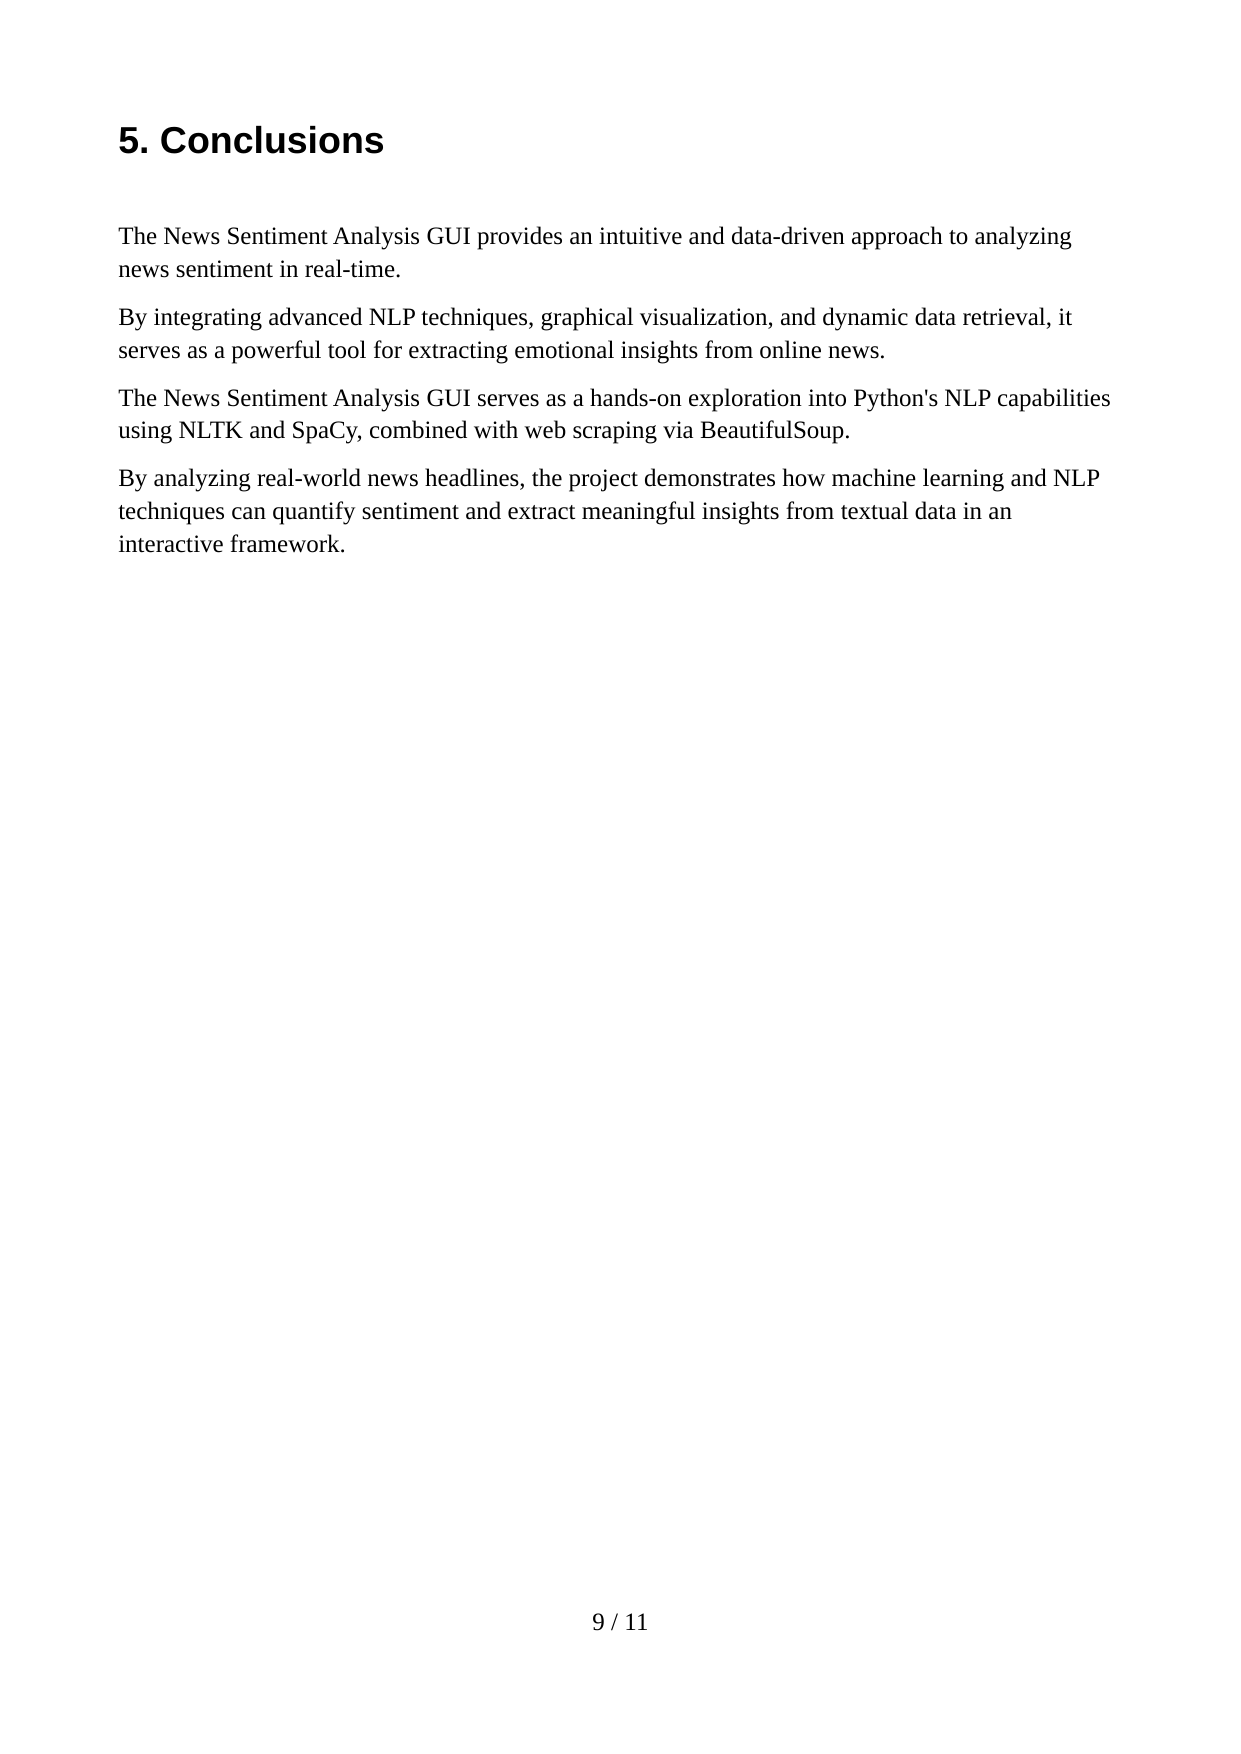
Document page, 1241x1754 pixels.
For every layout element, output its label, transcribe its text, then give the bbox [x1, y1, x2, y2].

text By analyzing real-world news headlines, the project demonstrates how machine learning and NLP techniques can quantify sentiment and extract meaningful insights from textual data in an interactive framework. [118, 463, 1122, 558]
text The News Sentiment Analysis GUI provides an intuitive and data-driven approach to analyzing news sentiment in real-time. [118, 221, 1122, 283]
subtitle 5. Conclusions [118, 118, 1122, 161]
text The News Sentiment Analysis GUI serves as a hands-on exploration into Python's NLP capabilities using NLTK and SpaCy, combined with web scraping via BeautifulSoup. [118, 383, 1122, 444]
text By integrating advanced NLP techniques, graphical visualization, and dynamic data retrieval, it serves as a powerful tool for extracting emotional insights from online news. [118, 302, 1122, 364]
